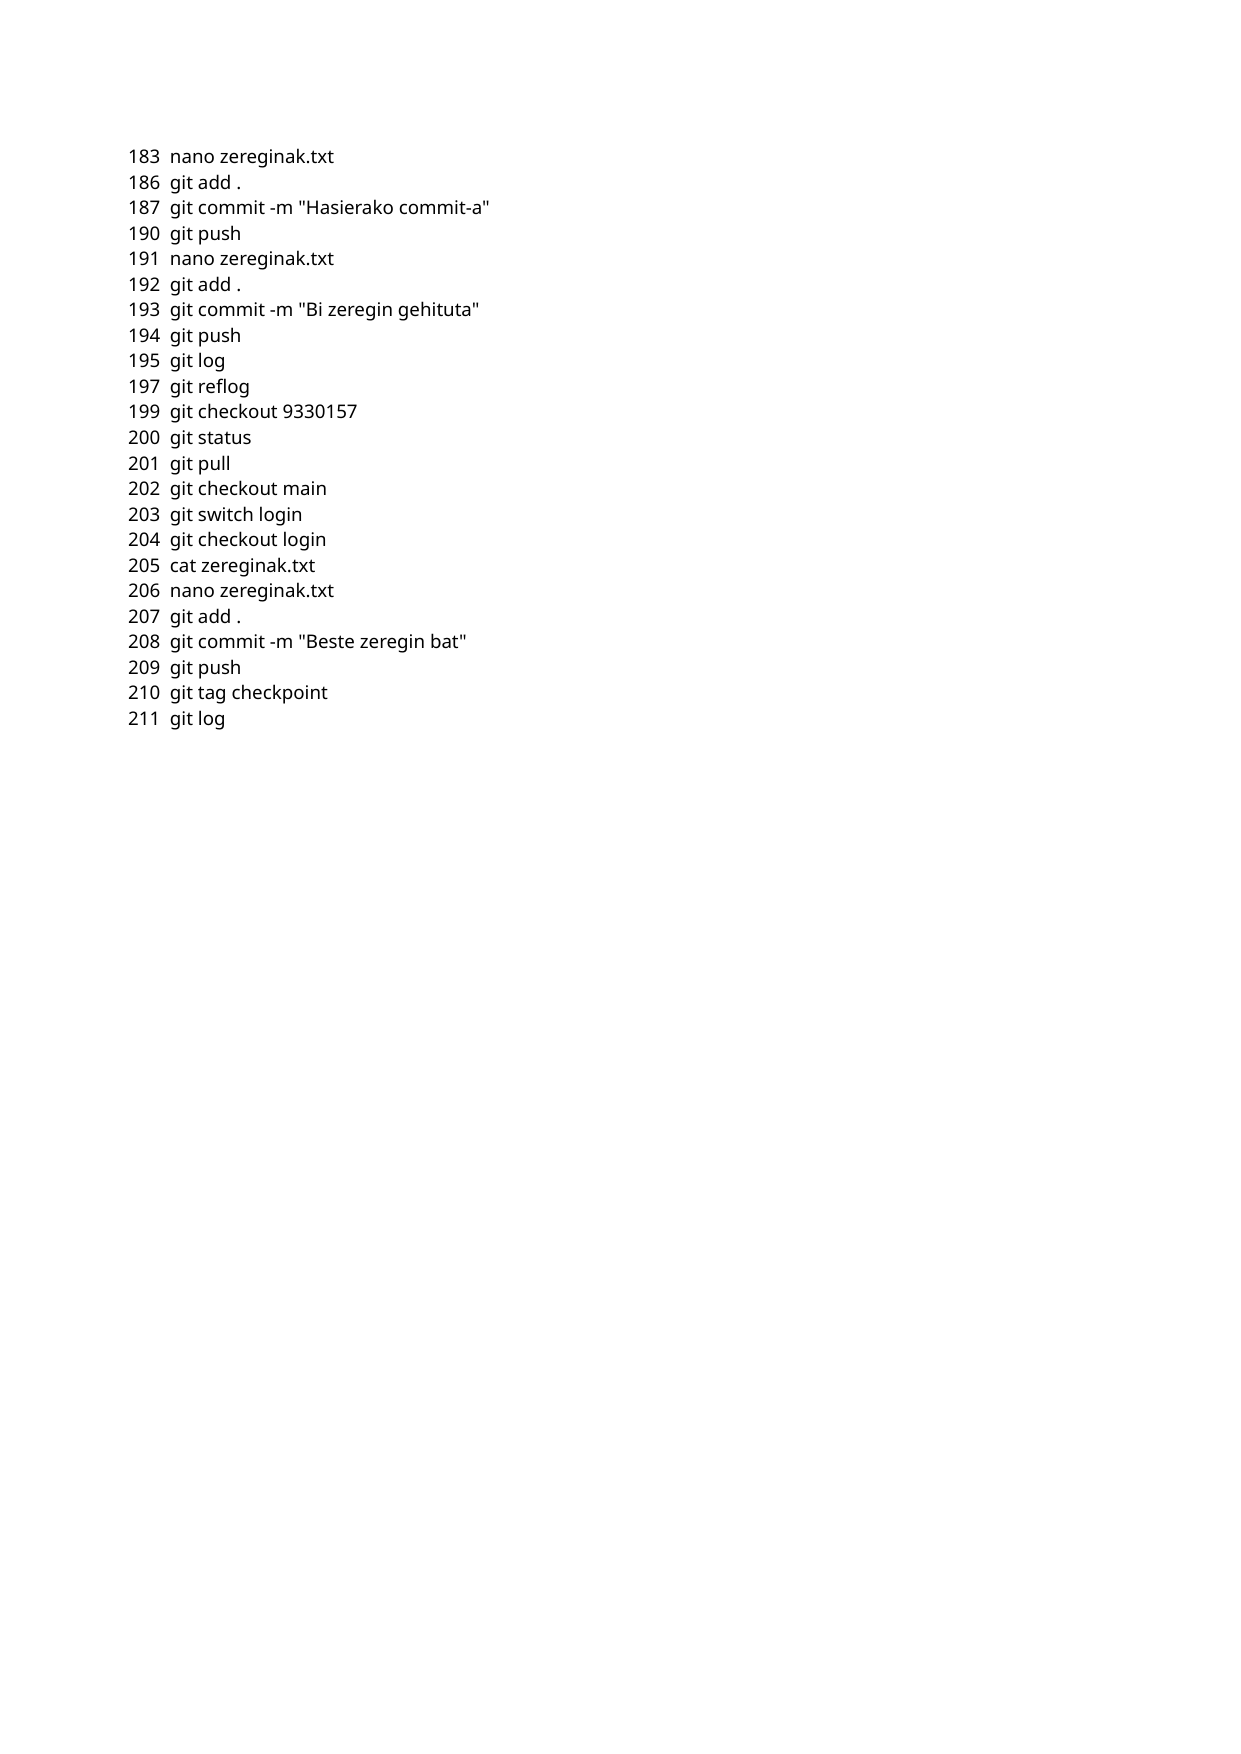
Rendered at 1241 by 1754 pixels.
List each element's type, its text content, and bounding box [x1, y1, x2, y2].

text 186 git add . [118, 169, 1122, 195]
text 183 nano zereginak.txt [118, 144, 1122, 169]
text 205 cat zereginak.txt [118, 552, 1122, 577]
text 206 nano zereginak.txt [118, 577, 1122, 603]
text 211 git log [118, 705, 1122, 731]
text 208 git commit -m "Beste zeregin bat" [118, 628, 1122, 654]
text 195 git log [118, 348, 1122, 373]
text 209 git push [118, 654, 1122, 679]
text 191 nano zereginak.txt [118, 246, 1122, 271]
text 187 git commit -m "Hasierako commit-a" [118, 195, 1122, 220]
text 194 git push [118, 322, 1122, 348]
text 201 git pull [118, 450, 1122, 475]
text 203 git switch login [118, 501, 1122, 526]
text 210 git tag checkpoint [118, 679, 1122, 705]
text 202 git checkout main [118, 475, 1122, 501]
text 204 git checkout login [118, 526, 1122, 552]
text 197 git reflog [118, 373, 1122, 399]
text 200 git status [118, 424, 1122, 450]
text 190 git push [118, 220, 1122, 246]
text 193 git commit -m "Bi zeregin gehituta" [118, 297, 1122, 322]
text 207 git add . [118, 603, 1122, 628]
text 192 git add . [118, 271, 1122, 297]
text 199 git checkout 9330157 [118, 399, 1122, 424]
